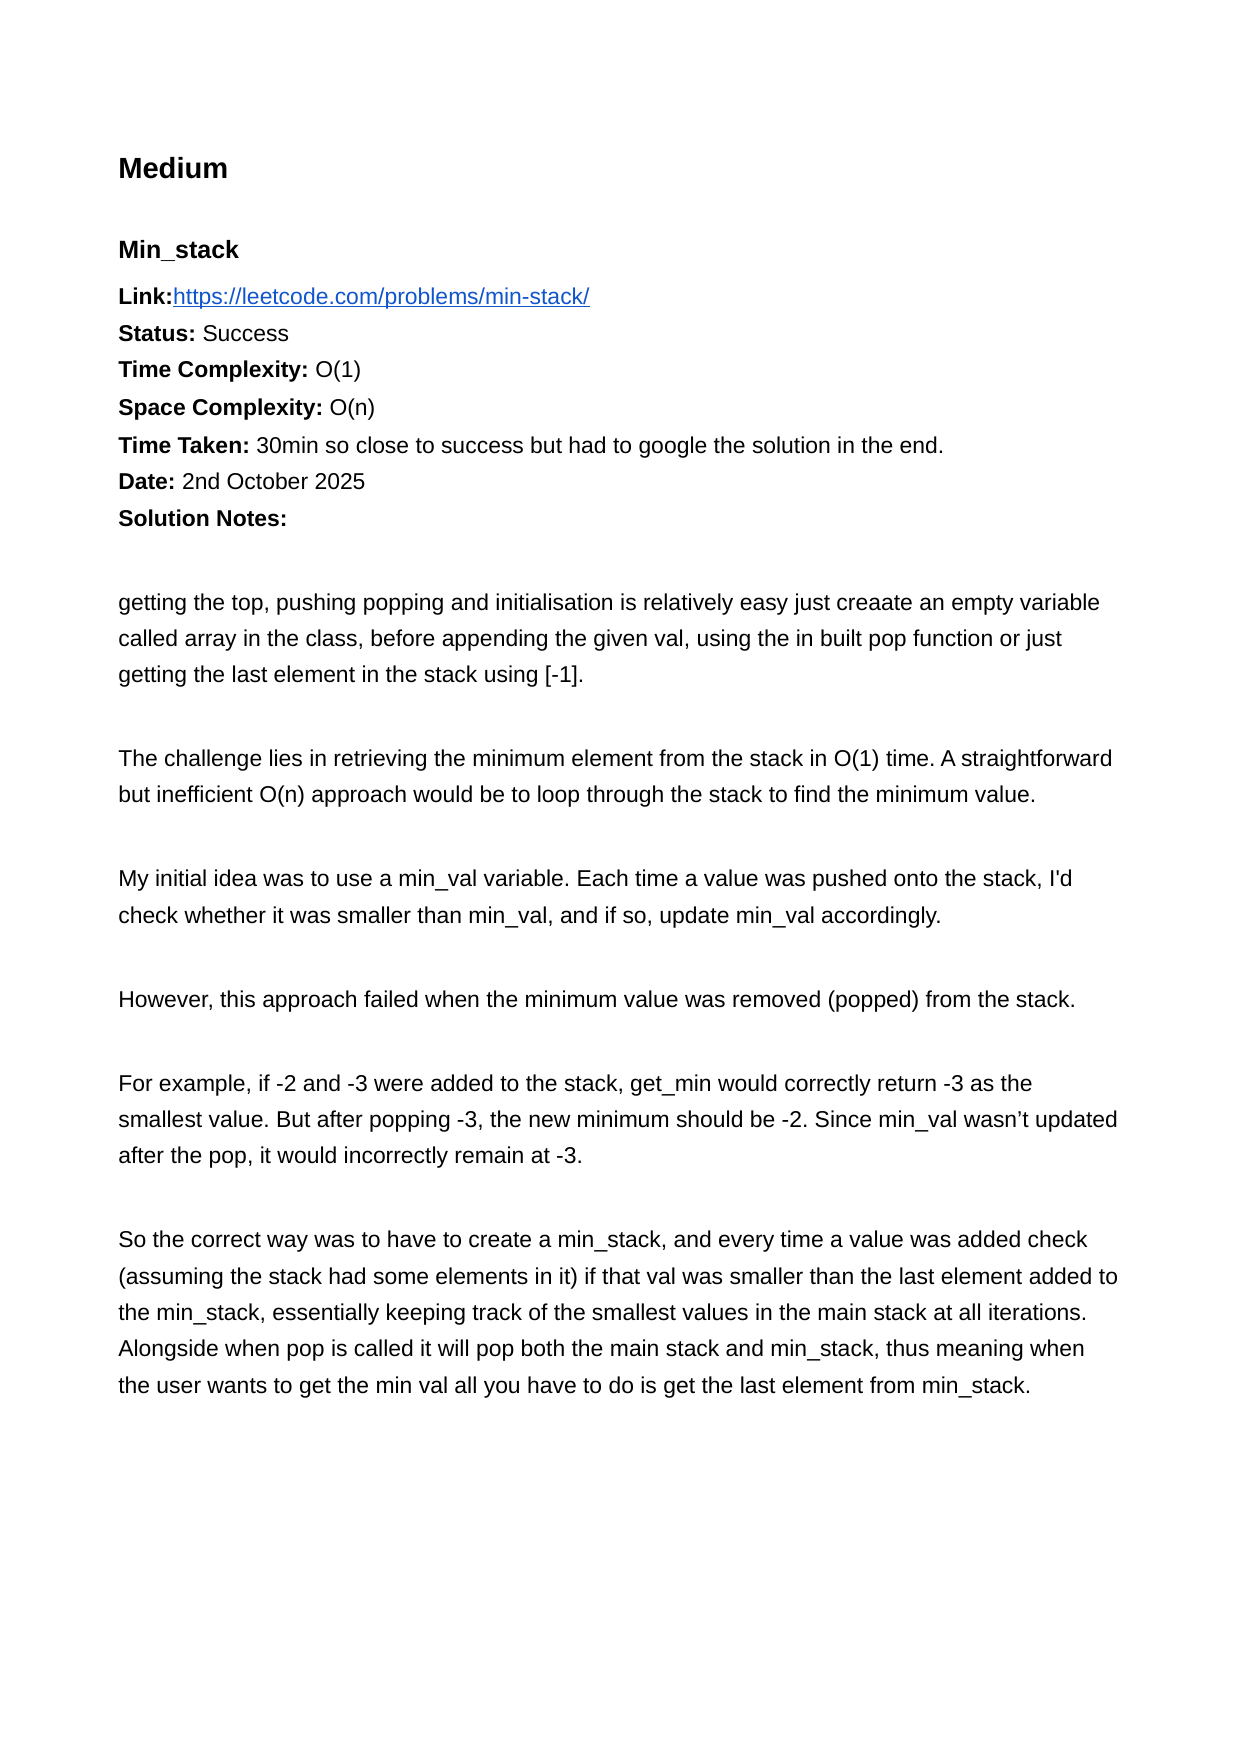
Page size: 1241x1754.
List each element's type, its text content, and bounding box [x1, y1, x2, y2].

text Link:https://leetcode.com/problems/min-stack/ [118, 283, 1122, 309]
text However, this approach failed when the minimum value was removed (popped) from the stack. [118, 986, 1122, 1012]
text Status: Success [118, 319, 1122, 346]
text Date: 2nd October 2025 [118, 468, 1122, 494]
subtitle Min_stack [118, 235, 1122, 264]
text getting the top, pushing popping and initialisation is relatively easy just creaate an empty variable called array in the class, before appending the given val, using the in built pop function or just getting the last element in the stack using [-1]. [118, 588, 1122, 687]
text My initial idea was to use a min_val variable. Each time a value was pushed onto the stack, I'd check whether it was smaller than min_val, and if so, update min_val accordingly. [118, 865, 1122, 928]
subtitle Medium [118, 151, 1122, 185]
text Solution Notes: [118, 504, 1122, 531]
text So the correct way was to have to create a min_stack, and every time a value was added check (assuming the stack had some elements in it) if that val was smaller than the last element added to the min_stack, essentially keeping track of the smallest values in the main stack at all iterations. Alongside when pop is called it will pop both the main stack and min_stack, thus meaning when the user wants to get the min val all you have to do is get the last element from min_stack. [118, 1226, 1122, 1398]
text The challenge lies in retrieving the minimum element from the stack in O(1) time. A straightforward but inefficient O(n) approach would be to loop through the stack to find the minimum value. [118, 745, 1122, 808]
text Space Complexity: O(n) [118, 392, 1122, 421]
text Time Taken: 30min so close to success but had to google the solution in the end. [118, 432, 1122, 458]
text For example, if -2 and -3 were added to the stack, get_min would correctly return -3 as the smallest value. But after popping -3, the new minimum should be -2. Since min_val wasn’t updated after the pop, it would incorrectly remain at -3. [118, 1070, 1122, 1169]
text Time Complexity: O(1) [118, 356, 1122, 382]
